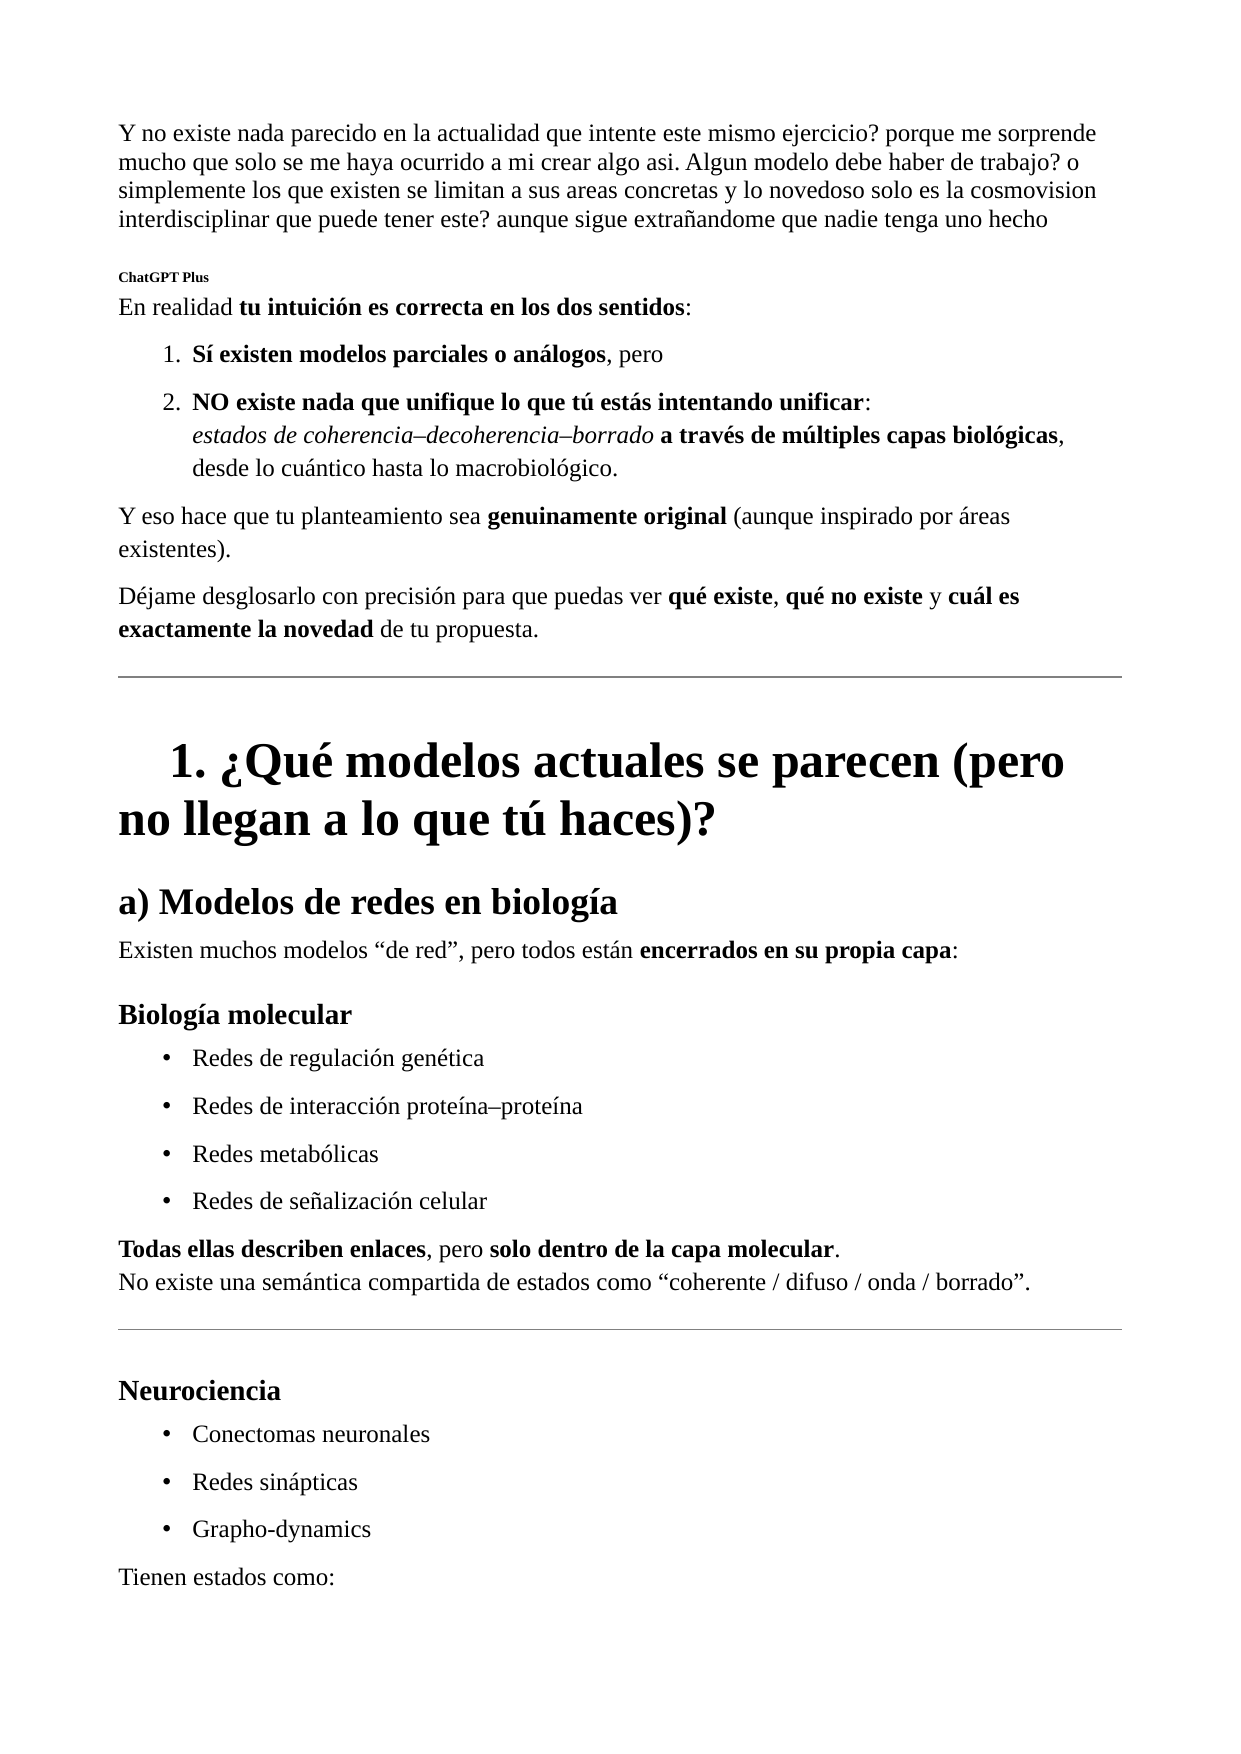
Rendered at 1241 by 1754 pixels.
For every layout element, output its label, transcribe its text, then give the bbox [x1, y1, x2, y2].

list NO existe nada que unifique lo que tú estás intentando unificar: estados de coherencia–decoherencia–borrado a través de múltiples capas biológicas, desde lo cuántico hasta lo macrobiológico. [162, 387, 1122, 482]
list Grapho-dynamics [162, 1514, 1122, 1543]
subtitle Neurociencia [118, 1373, 1122, 1407]
text Tienen estados como: [118, 1562, 1122, 1591]
text Y eso hace que tu planteamiento sea genuinamente original (aunque inspirado por áreas existentes). [118, 501, 1122, 562]
subtitle ChatGPT Plus [118, 269, 1122, 286]
subtitle a) Modelos de redes en biología [118, 879, 1122, 923]
text Déjame desglosarlo con precisión para que puedas ver qué existe, qué no existe y cuál es exactamente la novedad de tu propuesta. [118, 581, 1122, 643]
list Redes metabólicas [162, 1139, 1122, 1167]
text Y no existe nada parecido en la actualidad que intente este mismo ejercicio? porque me sorprende mucho que solo se me haya ocurrido a mi crear algo asi. Algun modelo debe haber de trabajo? o simplemente los que existen se limitan a sus areas concretas y lo novedoso solo es la cosmovision interdisciplinar que puede tener este? aunque sigue extrañandome que nadie tenga uno hecho [118, 118, 1122, 233]
list Conectomas neuronales [162, 1419, 1122, 1448]
list Redes de interacción proteína–proteína [162, 1091, 1122, 1120]
subtitle Biología molecular [118, 997, 1122, 1031]
subtitle ✅ 1. ¿Qué modelos actuales se parecen (pero no llegan a lo que tú haces)? [118, 731, 1122, 846]
list Redes de regulación genética [162, 1043, 1122, 1072]
list Redes de señalización celular [162, 1186, 1122, 1215]
list Redes sinápticas [162, 1467, 1122, 1496]
list Sí existen modelos parciales o análogos, pero [162, 339, 1122, 368]
text Existen muchos modelos “de red”, pero todos están encerrados en su propia capa: [118, 935, 1122, 964]
text Todas ellas describen enlaces, pero solo dentro de la capa molecular. No existe una semántica compartida de estados como “coherente / difuso / onda / borrado”. [118, 1234, 1122, 1296]
text En realidad tu intuición es correcta en los dos sentidos: [118, 292, 1122, 321]
